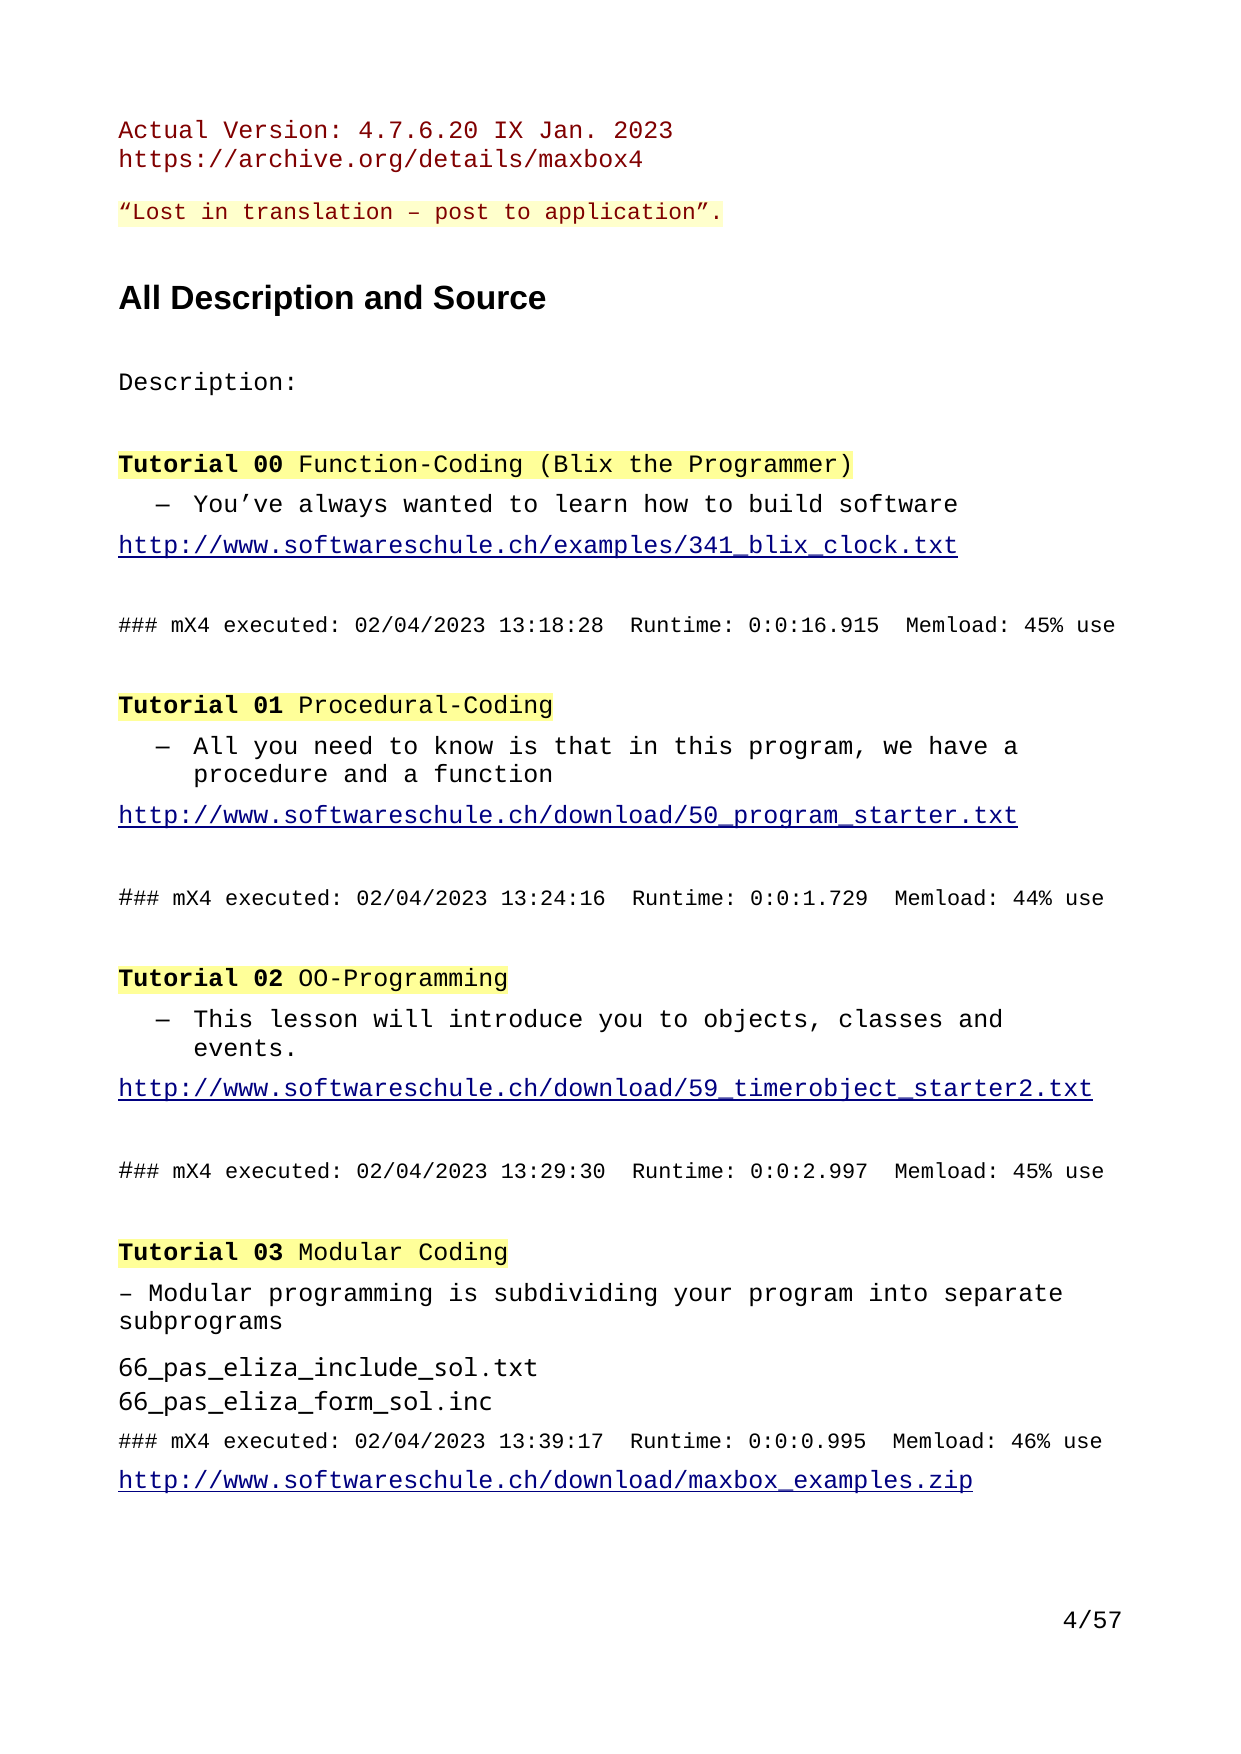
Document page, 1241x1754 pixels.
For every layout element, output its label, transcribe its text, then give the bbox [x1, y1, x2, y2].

list This lesson will introduce you to objects, classes and events. [156, 1007, 1122, 1063]
text Tutorial 02 OO-Programming [118, 966, 1122, 994]
text http://www.softwareschule.ch/examples/341_blix_clock.txt [118, 533, 1122, 561]
text http://www.softwareschule.ch/download/50_program_starter.txt [118, 803, 1122, 831]
text Tutorial 00 Function-Coding (Blix the Programmer) [118, 451, 1122, 479]
list All you need to know is that in this program, we have a procedure and a function [156, 733, 1122, 790]
text – Modular programming is subdividing your program into separate subprograms [118, 1280, 1122, 1337]
list You’ve always wanted to learn how to build software [156, 492, 1122, 520]
text http://www.softwareschule.ch/download/maxbox_examples.zip [118, 1467, 1122, 1496]
text Actual Version: 4.7.6.20 IX Jan. 2023 [118, 118, 1122, 146]
text Tutorial 01 Procedural-Coding [118, 693, 1122, 721]
subtitle All Description and Source [118, 278, 1122, 316]
text Tutorial 03 Modular Coding [118, 1239, 1122, 1268]
text https://archive.org/details/maxbox4 [118, 146, 1122, 175]
text “Lost in translation – post to application”. [118, 201, 1122, 227]
text http://www.softwareschule.ch/download/59_timerobject_starter2.txt [118, 1076, 1122, 1104]
text ### mX4 executed: 02/04/2023 13:29:30 Runtime: 0:0:2.997 Memload: 45% use [118, 1158, 1122, 1186]
text Description: [118, 369, 1122, 398]
text ### mX4 executed: 02/04/2023 13:18:28 Runtime: 0:0:16.915 Memload: 45% use [118, 614, 1122, 639]
text ### mX4 executed: 02/04/2023 13:24:16 Runtime: 0:0:1.729 Memload: 44% use [118, 884, 1122, 913]
text ### mX4 executed: 02/04/2023 13:39:17 Runtime: 0:0:0.995 Memload: 46% use [118, 1430, 1122, 1455]
text 66_pas_eliza_include_sol.txt 66_pas_eliza_form_sol.inc [118, 1349, 1122, 1418]
